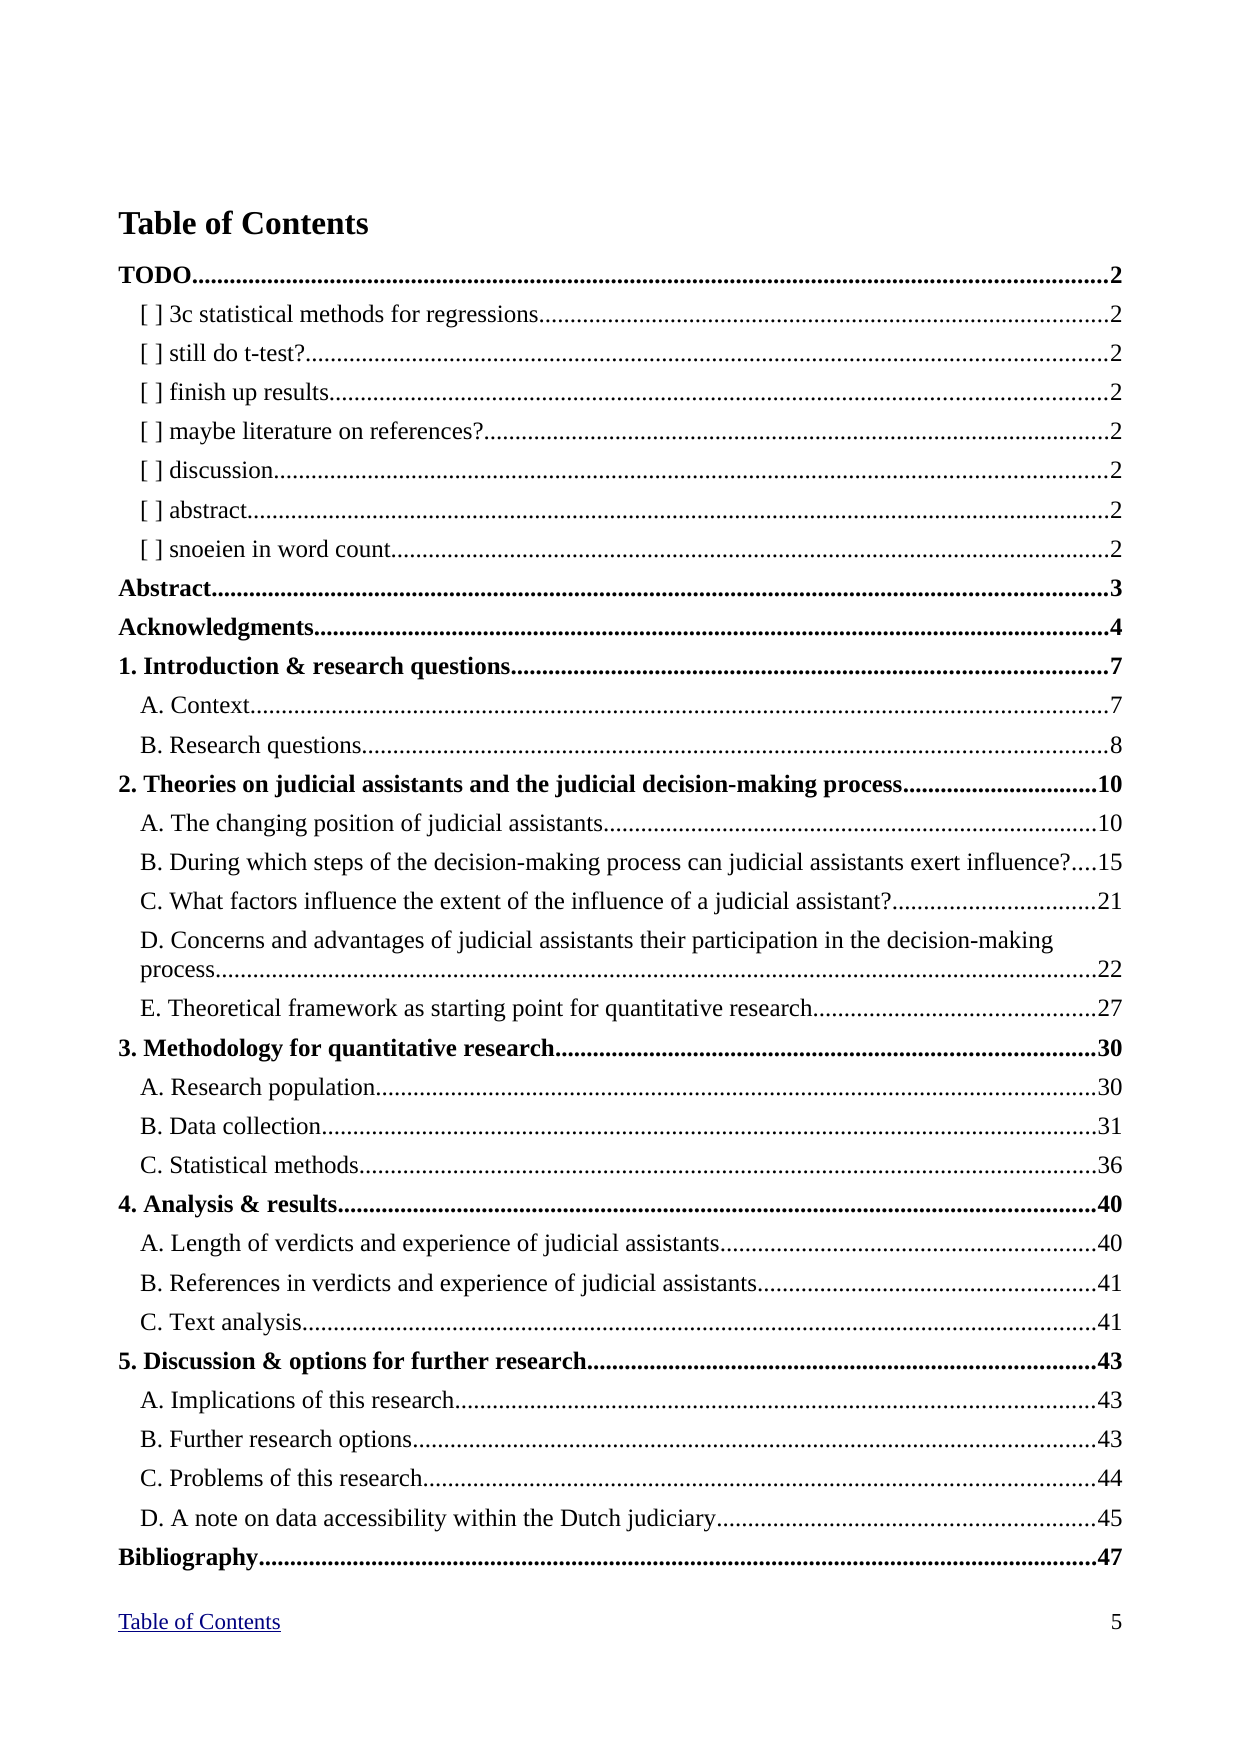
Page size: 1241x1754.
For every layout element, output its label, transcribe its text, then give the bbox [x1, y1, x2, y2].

text B. References in verdicts and experience of judicial assistants 41 [140, 1268, 1122, 1296]
text B. Data collection 31 [140, 1111, 1122, 1140]
text [ ] discussion 2 [140, 456, 1122, 484]
text TODO 2 [118, 260, 1122, 288]
text A. Research population 30 [140, 1072, 1122, 1101]
text [ ] finish up results 2 [140, 377, 1122, 406]
text 2. Theories on judicial assistants and the judicial decision-making process 10 [118, 769, 1122, 798]
text [ ] 3c statistical methods for regressions 2 [140, 299, 1122, 328]
text Bibliography 47 [118, 1542, 1122, 1571]
text Abstract 3 [118, 573, 1122, 602]
text C. Statistical methods 36 [140, 1150, 1122, 1179]
text B. During which steps of the decision-making process can judicial assistants exert influence? 15 [140, 847, 1122, 876]
text C. What factors influence the extent of the influence of a judicial assistant? 21 [140, 886, 1122, 915]
text Acknowledgments 4 [118, 612, 1122, 641]
text 1. Introduction & research questions 7 [118, 651, 1122, 680]
text [ ] still do t-test? 2 [140, 338, 1122, 367]
text A. The changing position of judicial assistants 10 [140, 808, 1122, 837]
text A. Implications of this research 43 [140, 1385, 1122, 1414]
text [ ] snoeien in word count 2 [140, 534, 1122, 563]
text D. Concerns and advantages of judicial assistants their participation in the decision-making process 22 [140, 926, 1122, 983]
text 4. Analysis & results 40 [118, 1189, 1122, 1218]
text 3. Methodology for quantitative research 30 [118, 1033, 1122, 1061]
text [ ] maybe literature on references? 2 [140, 416, 1122, 445]
subtitle Table of Contents [118, 203, 1122, 241]
text D. A note on data accessibility within the Dutch judiciary 45 [140, 1503, 1122, 1531]
text E. Theoretical framework as starting point for quantitative research 27 [140, 993, 1122, 1022]
text A. Context 7 [140, 691, 1122, 719]
text 5. Discussion & options for further research 43 [118, 1346, 1122, 1375]
text B. Further research options 43 [140, 1424, 1122, 1453]
text A. Length of verdicts and experience of judicial assistants 40 [140, 1228, 1122, 1257]
text C. Problems of this research 44 [140, 1463, 1122, 1492]
text [ ] abstract 2 [140, 495, 1122, 523]
text B. Research questions 8 [140, 730, 1122, 758]
text C. Text analysis 41 [140, 1307, 1122, 1336]
